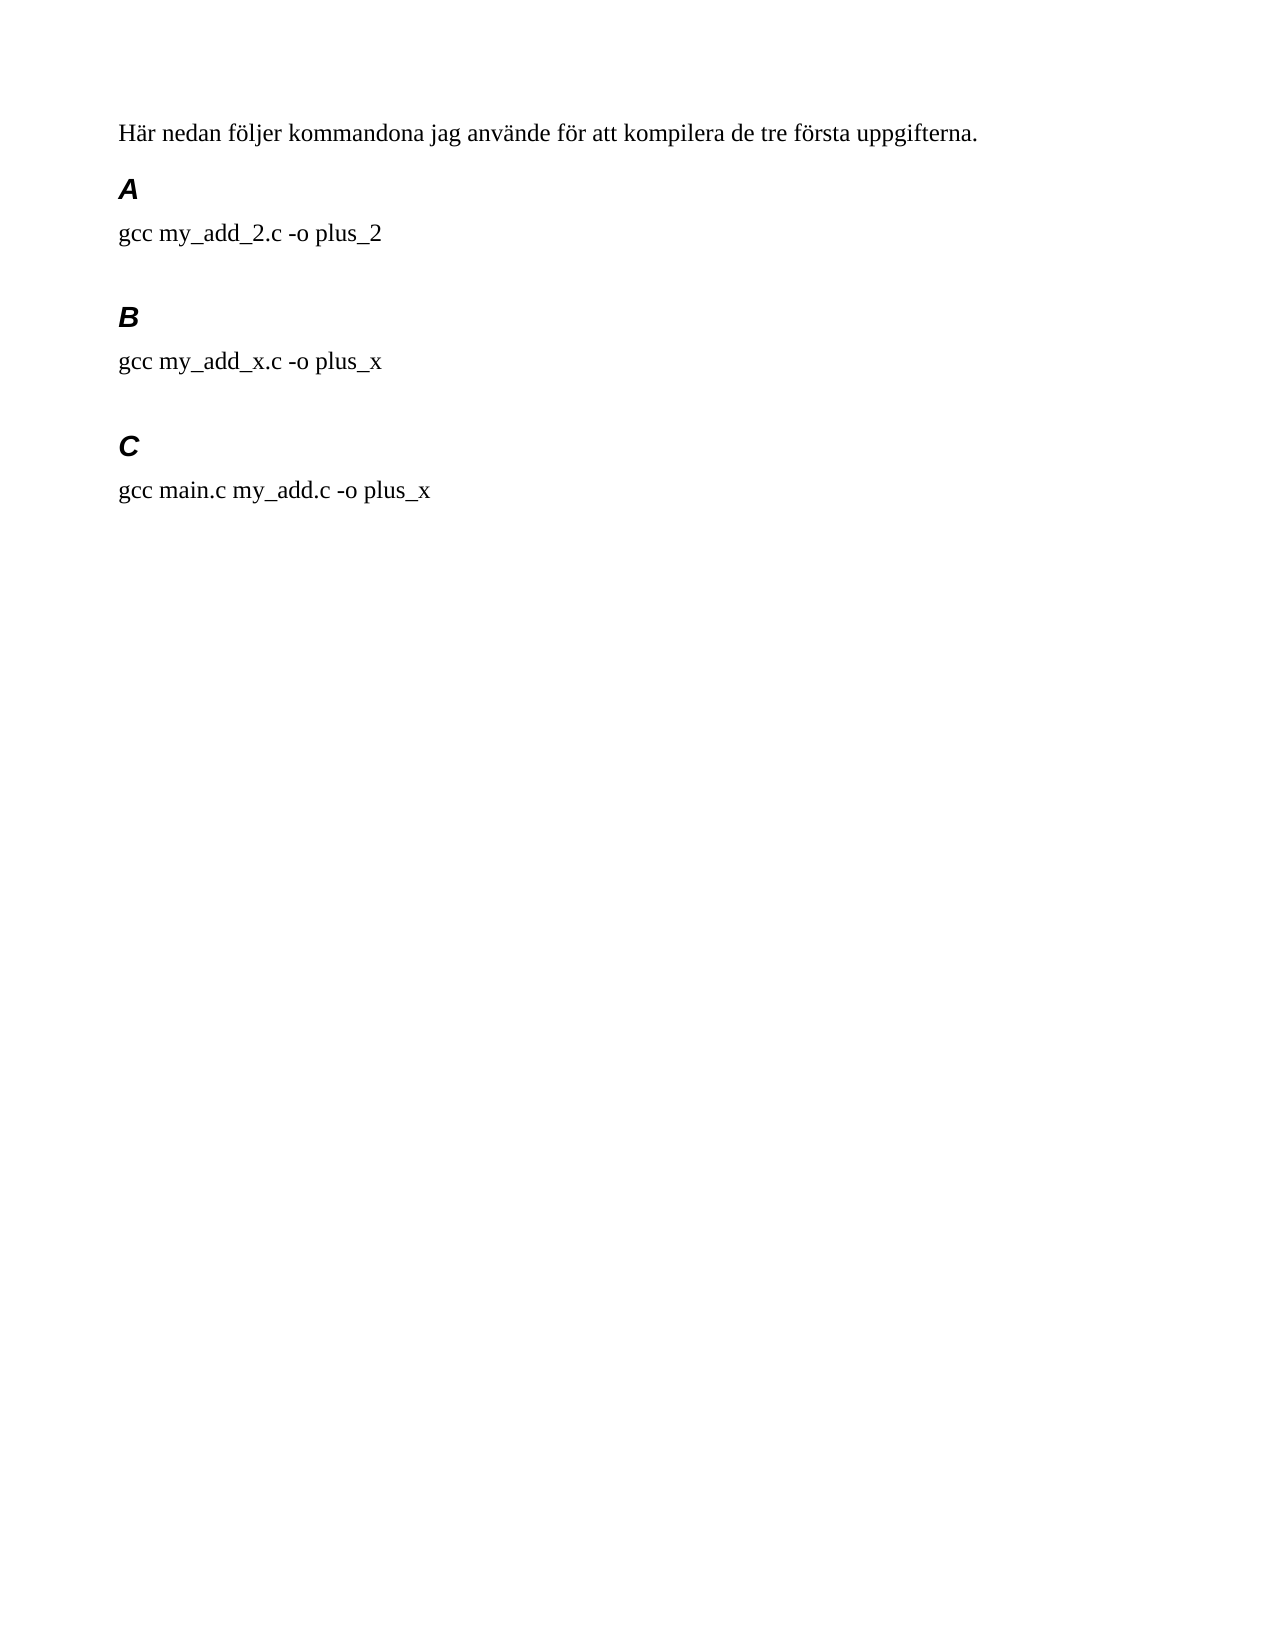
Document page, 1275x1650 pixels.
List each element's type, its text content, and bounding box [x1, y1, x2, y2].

subtitle C [118, 429, 1157, 462]
text Här nedan följer kommandona jag använde för att kompilera de tre första uppgifterna. [118, 118, 1157, 147]
text gcc my_add_2.c -o plus_2 [118, 218, 1157, 247]
subtitle A [118, 172, 1157, 205]
text gcc my_add_x.c -o plus_x [118, 346, 1157, 375]
text gcc main.c my_add.c -o plus_x [118, 475, 1157, 504]
subtitle B [118, 300, 1157, 334]
